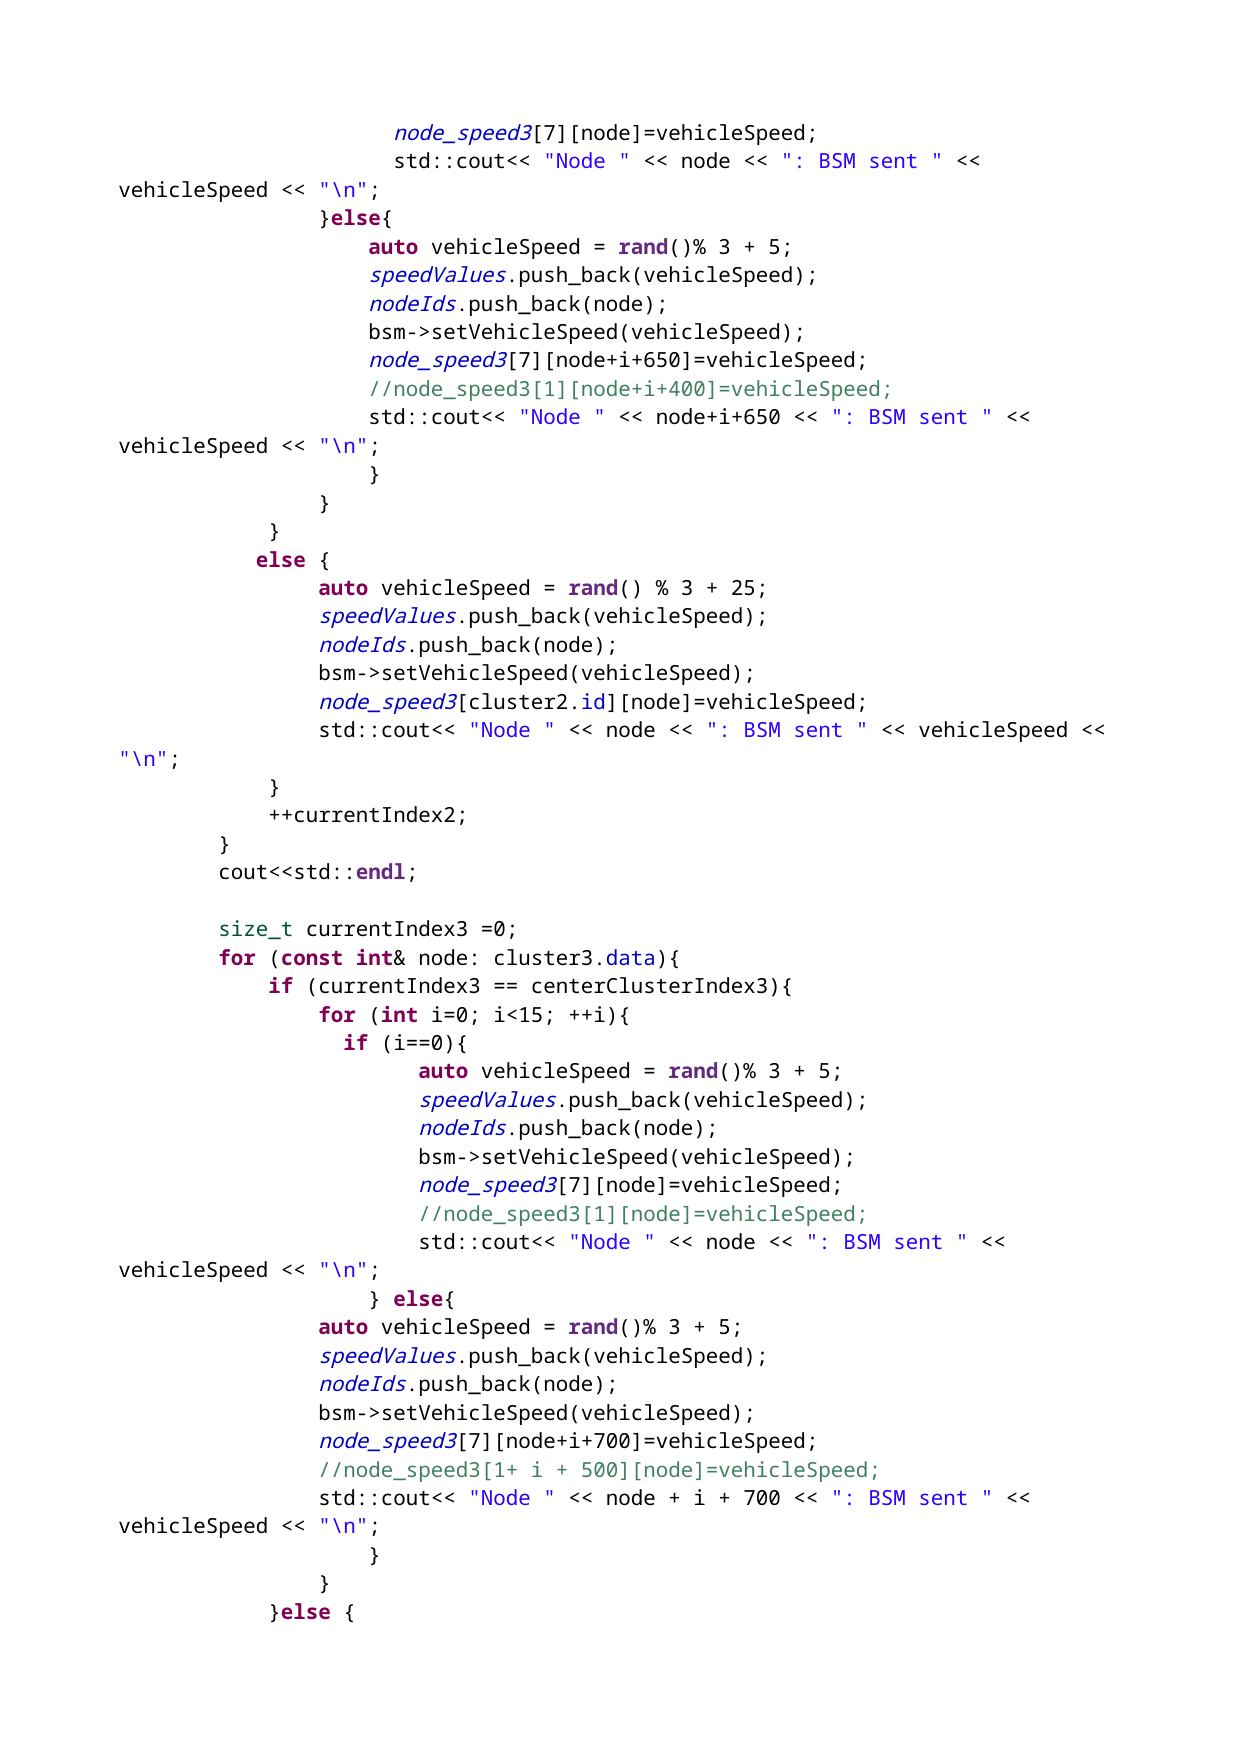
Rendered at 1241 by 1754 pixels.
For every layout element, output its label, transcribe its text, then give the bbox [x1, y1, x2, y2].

text bsm->setVehicleSpeed(vehicleSpeed); [118, 658, 1122, 687]
text node_speed3[7][node]=vehicleSpeed; [118, 118, 1122, 147]
text } [118, 772, 1122, 801]
text std::cout<< "Node " << node + i + 700 << ": BSM sent " << vehicleSpeed << "\n"; [118, 1483, 1122, 1540]
text auto vehicleSpeed = rand() % 3 + 25; [118, 573, 1122, 602]
text auto vehicleSpeed = rand()% 3 + 5; [118, 1057, 1122, 1085]
text speedValues.push_back(vehicleSpeed); [118, 1085, 1122, 1113]
text speedValues.push_back(vehicleSpeed); [118, 602, 1122, 630]
text } [118, 829, 1122, 857]
text if (currentIndex3 == centerClusterIndex3){ [118, 971, 1122, 1000]
text } [118, 459, 1122, 488]
text speedValues.push_back(vehicleSpeed); [118, 260, 1122, 289]
text } [118, 516, 1122, 545]
text if (i==0){ [118, 1028, 1122, 1057]
text } [118, 1568, 1122, 1597]
text }else { [118, 1597, 1122, 1625]
text auto vehicleSpeed = rand()% 3 + 5; [118, 1312, 1122, 1341]
text bsm->setVehicleSpeed(vehicleSpeed); [118, 317, 1122, 346]
text for (int i=0; i<15; ++i){ [118, 1000, 1122, 1028]
text } [118, 1540, 1122, 1568]
text nodeIds.push_back(node); [118, 630, 1122, 658]
text }else{ [118, 203, 1122, 232]
text nodeIds.push_back(node); [118, 289, 1122, 317]
text std::cout<< "Node " << node+i+650 << ": BSM sent " << vehicleSpeed << "\n"; [118, 402, 1122, 459]
text bsm->setVehicleSpeed(vehicleSpeed); [118, 1142, 1122, 1170]
text //node_speed3[1][node+i+400]=vehicleSpeed; [118, 374, 1122, 402]
text ++currentIndex2; [118, 801, 1122, 829]
text } else{ [118, 1284, 1122, 1312]
text bsm->setVehicleSpeed(vehicleSpeed); [118, 1398, 1122, 1426]
text std::cout<< "Node " << node << ": BSM sent " << vehicleSpeed << "\n"; [118, 147, 1122, 203]
text speedValues.push_back(vehicleSpeed); [118, 1341, 1122, 1369]
text } [118, 488, 1122, 516]
text size_t currentIndex3 =0; [118, 914, 1122, 943]
text nodeIds.push_back(node); [118, 1113, 1122, 1142]
text //node_speed3[1][node]=vehicleSpeed; [118, 1199, 1122, 1227]
text node_speed3[7][node]=vehicleSpeed; [118, 1170, 1122, 1199]
text std::cout<< "Node " << node << ": BSM sent " << vehicleSpeed << "\n"; [118, 715, 1122, 772]
text cout<<std::endl; [118, 857, 1122, 886]
text //node_speed3[1+ i + 500][node]=vehicleSpeed; [118, 1455, 1122, 1483]
text node_speed3[7][node+i+650]=vehicleSpeed; [118, 346, 1122, 374]
text auto vehicleSpeed = rand()% 3 + 5; [118, 232, 1122, 260]
text for (const int& node: cluster3.data){ [118, 943, 1122, 971]
text nodeIds.push_back(node); [118, 1369, 1122, 1398]
text node_speed3[cluster2.id][node]=vehicleSpeed; [118, 687, 1122, 715]
text node_speed3[7][node+i+700]=vehicleSpeed; [118, 1426, 1122, 1455]
text std::cout<< "Node " << node << ": BSM sent " << vehicleSpeed << "\n"; [118, 1227, 1122, 1284]
text else { [118, 545, 1122, 573]
